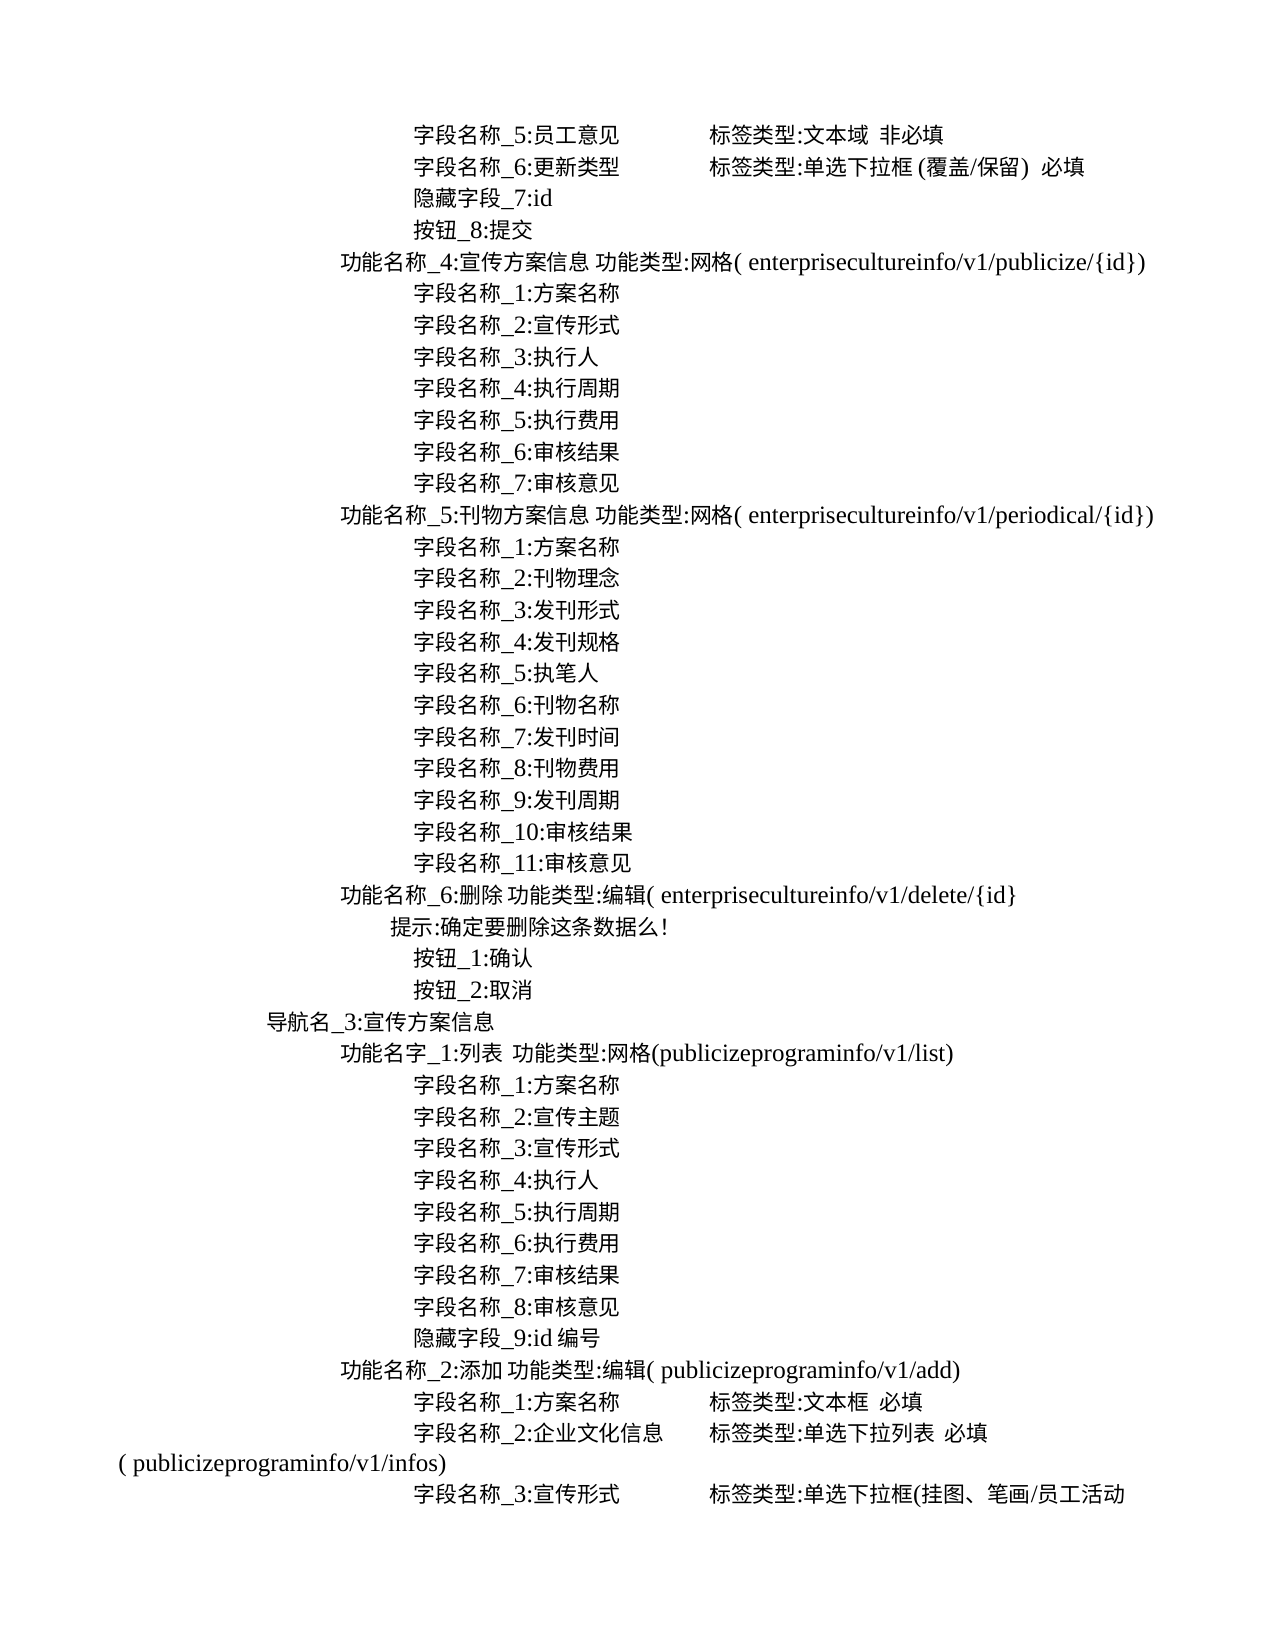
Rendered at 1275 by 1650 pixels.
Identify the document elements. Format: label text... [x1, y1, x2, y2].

text 字段名称_9:发刊周期 [118, 783, 1157, 815]
text 字段名称_7:审核结果 [118, 1258, 1157, 1290]
text 字段名称_2:刊物理念 [118, 561, 1157, 593]
text 字段名称_3:宣传形式 [118, 1131, 1157, 1163]
text 字段名称_7:审核意见 [118, 466, 1157, 498]
text 字段名称_1:方案名称 [118, 276, 1157, 308]
text 字段名称_6:审核结果 [118, 435, 1157, 466]
text 字段名称_2:宣传主题 [118, 1100, 1157, 1131]
text 提示:确定要删除这条数据么！ [118, 910, 1157, 941]
text 功能名称_5:刊物方案信息 功能类型:网格( enterprisecultureinfo/v1/periodical/{id}) [118, 498, 1157, 530]
text 字段名称_4:执行周期 [118, 371, 1157, 403]
text 功能名称_6:删除 功能类型:编辑( enterprisecultureinfo/v1/delete/{id} [118, 878, 1157, 910]
text 字段名称_3:执行人 [118, 340, 1157, 371]
text 字段名称_10:审核结果 [118, 815, 1157, 846]
text 导航名_3:宣传方案信息 [118, 1005, 1157, 1036]
text 隐藏字段_9:id编号 [118, 1321, 1157, 1353]
text 字段名称_5:员工意见 标签类型:文本域 非必填 [118, 118, 1157, 150]
text 字段名称_5:执笔人 [118, 656, 1157, 688]
text 功能名称_2:添加 功能类型:编辑( publicizeprograminfo/v1/add) [118, 1353, 1157, 1385]
text 字段名称_6:执行费用 [118, 1226, 1157, 1258]
text 字段名称_11:审核意见 [118, 846, 1157, 878]
text 字段名称_6:更新类型 标签类型:单选下拉框 (覆盖/保留) 必填 [118, 150, 1157, 181]
text 字段名称_1:方案名称 [118, 530, 1157, 561]
text 按钮_8:提交 [118, 213, 1157, 245]
text 字段名称_5:执行费用 [118, 403, 1157, 435]
text 字段名称_4:发刊规格 [118, 625, 1157, 656]
text 按钮_1:确认 [118, 941, 1157, 973]
text 隐藏字段_7:id [118, 181, 1157, 213]
text 字段名称_3:宣传形式 标签类型:单选下拉框(挂图、笔画/员工活动 [118, 1477, 1157, 1508]
text 字段名称_5:执行周期 [118, 1195, 1157, 1226]
text 字段名称_4:执行人 [118, 1163, 1157, 1195]
text 字段名称_2:宣传形式 [118, 308, 1157, 340]
text 按钮_2:取消 [118, 973, 1157, 1005]
text 字段名称_2:企业文化信息 标签类型:单选下拉列表 必填( publicizeprograminfo/v1/infos) [118, 1416, 1157, 1477]
text 字段名称_6:刊物名称 [118, 688, 1157, 720]
text 字段名称_3:发刊形式 [118, 593, 1157, 625]
text 字段名称_1:方案名称 标签类型:文本框 必填 [118, 1385, 1157, 1416]
text 字段名称_1:方案名称 [118, 1068, 1157, 1100]
text 字段名称_8:审核意见 [118, 1290, 1157, 1321]
text 字段名称_8:刊物费用 [118, 751, 1157, 783]
text 功能名字_1:列表 功能类型:网格(publicizeprograminfo/v1/list) [118, 1036, 1157, 1068]
text 功能名称_4:宣传方案信息 功能类型:网格( enterprisecultureinfo/v1/publicize/{id}) [118, 245, 1157, 276]
text 字段名称_7:发刊时间 [118, 720, 1157, 751]
